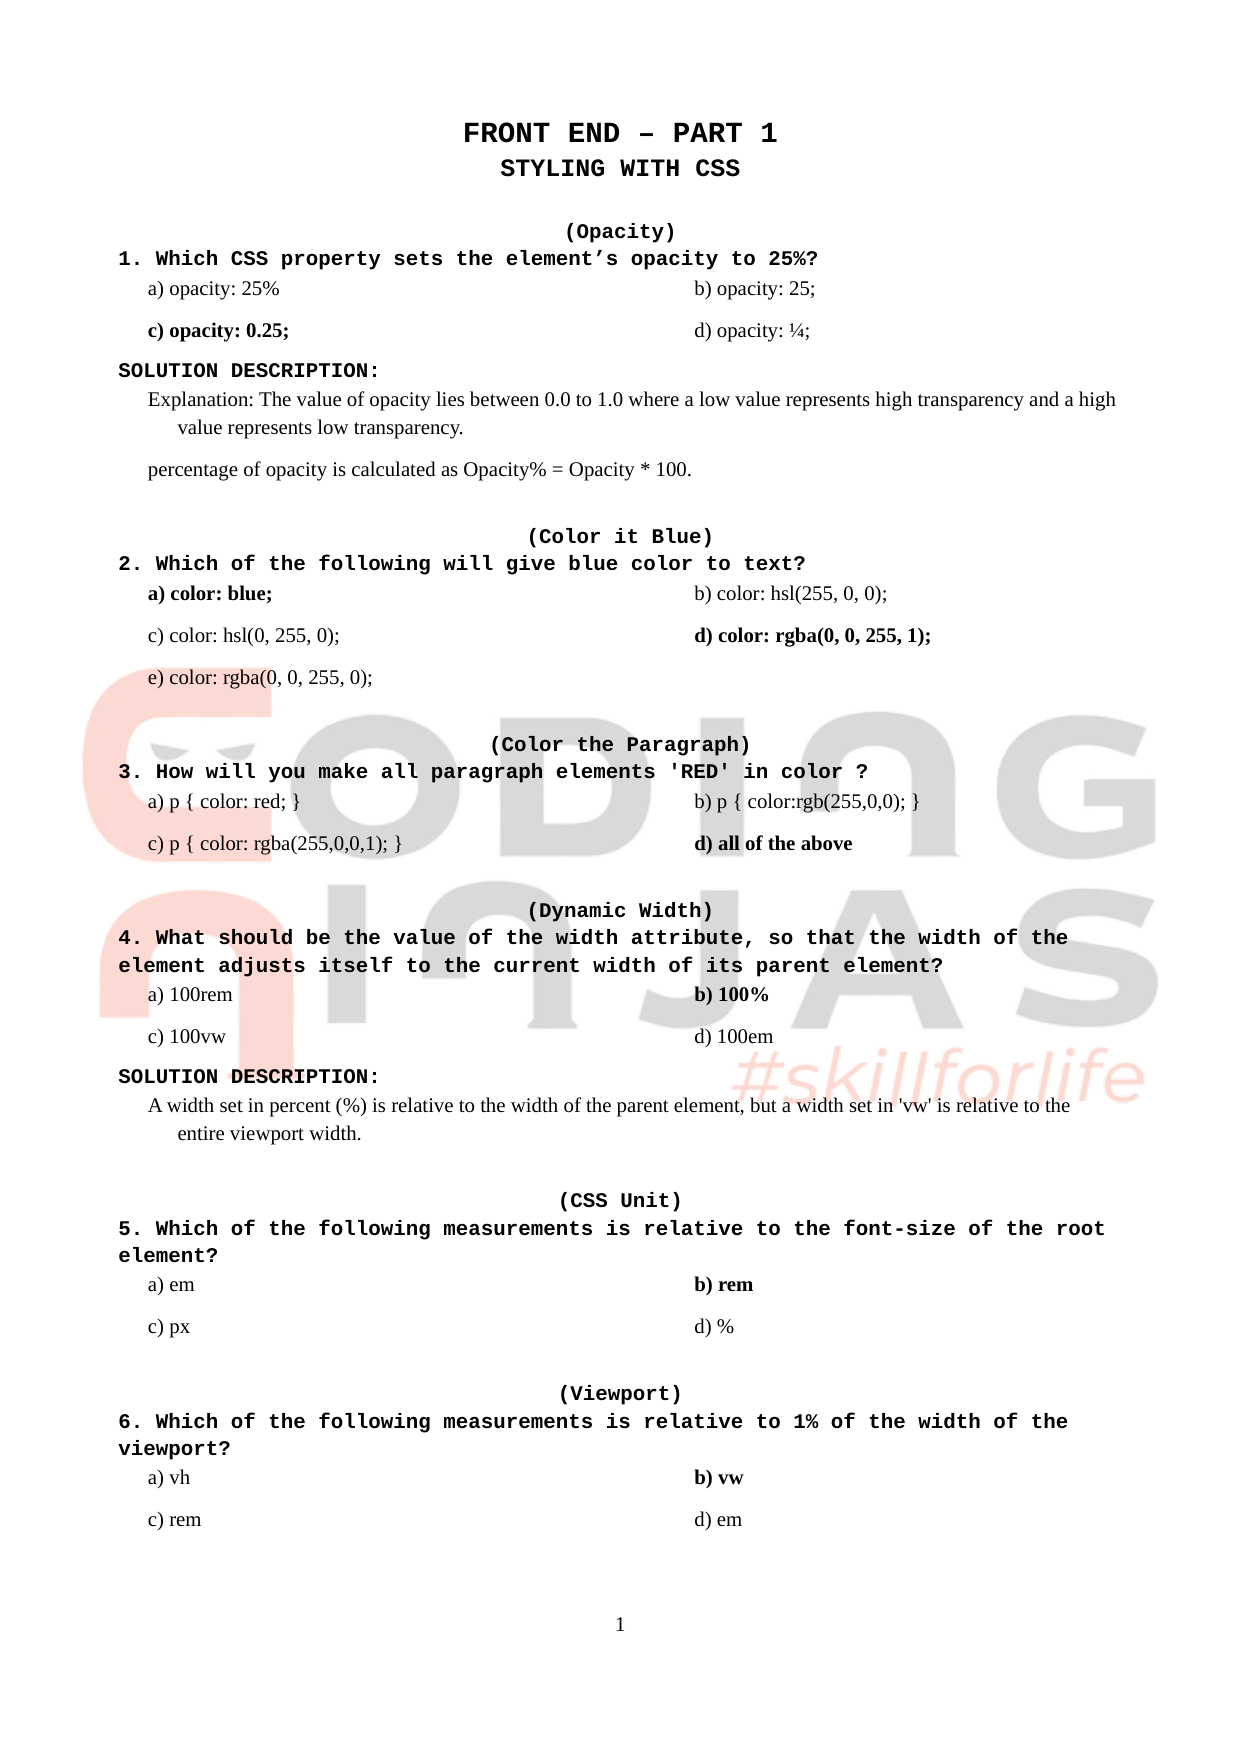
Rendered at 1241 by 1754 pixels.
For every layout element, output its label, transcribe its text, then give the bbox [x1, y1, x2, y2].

text 4. What should be the value of the width attribute, so that the width of the element adjusts itself to the current width of its parent element? [118, 927, 1122, 978]
text (CSS Unit) [118, 1190, 1122, 1214]
text c) opacity: 0.25; d) opacity: ¼; [148, 318, 1122, 342]
text c) color: hsl(0, 255, 0); d) color: rgba(0, 0, 255, 1); [148, 623, 1122, 647]
text (Color it Blue) [118, 526, 1122, 550]
text 6. Which of the following measurements is relative to 1% of the width of the viewport? [118, 1411, 1122, 1461]
text c) px d) % [148, 1314, 1122, 1338]
text a) em b) rem [148, 1272, 1122, 1296]
text 2. Which of the following will give blue color to text? [118, 553, 1122, 577]
text c) p { color: rgba(255,0,0,1); } d) all of the above [148, 831, 1122, 855]
text (Color the Paragraph) [118, 734, 1122, 758]
text percentage of opacity is calculated as Opacity% = Opacity * 100. [148, 457, 1122, 481]
text c) 100vw d) 100em [148, 1024, 1122, 1048]
text a) p { color: red; } b) p { color:rgb(255,0,0); } [148, 789, 1122, 813]
text e) color: rgba(0, 0, 255, 0); [148, 665, 1122, 689]
text a) vh b) vw [148, 1465, 1122, 1489]
text c) rem d) em [148, 1507, 1122, 1531]
text FRONT END – PART 1 [118, 118, 1122, 151]
text a) color: blue; b) color: hsl(255, 0, 0); [148, 581, 1122, 604]
text Explanation: The value of opacity lies between 0.0 to 1.0 where a low value represents high transparency and a high value represents low transparency. [148, 387, 1122, 439]
text 1. Which CSS property sets the element’s opacity to 25%? [118, 248, 1122, 272]
text A width set in percent (%) is relative to the width of the parent element, but a width set in 'vw' is relative to the entire viewport width. [148, 1093, 1122, 1145]
text (Dynamic Width) [118, 900, 1122, 924]
text (Viewport) [118, 1383, 1122, 1407]
text a) 100rem b) 100% [148, 982, 1122, 1006]
text STYLING WITH CSS [118, 156, 1122, 184]
text 3. How will you make all paragraph elements 'RED' in color ? [118, 761, 1122, 785]
text SOLUTION DESCRIPTION: [118, 1066, 1122, 1090]
text 5. Which of the following measurements is relative to the font-size of the root element? [118, 1217, 1122, 1268]
text (Opacity) [118, 221, 1122, 245]
text SOLUTION DESCRIPTION: [118, 360, 1122, 383]
text a) opacity: 25% b) opacity: 25; [148, 275, 1122, 299]
